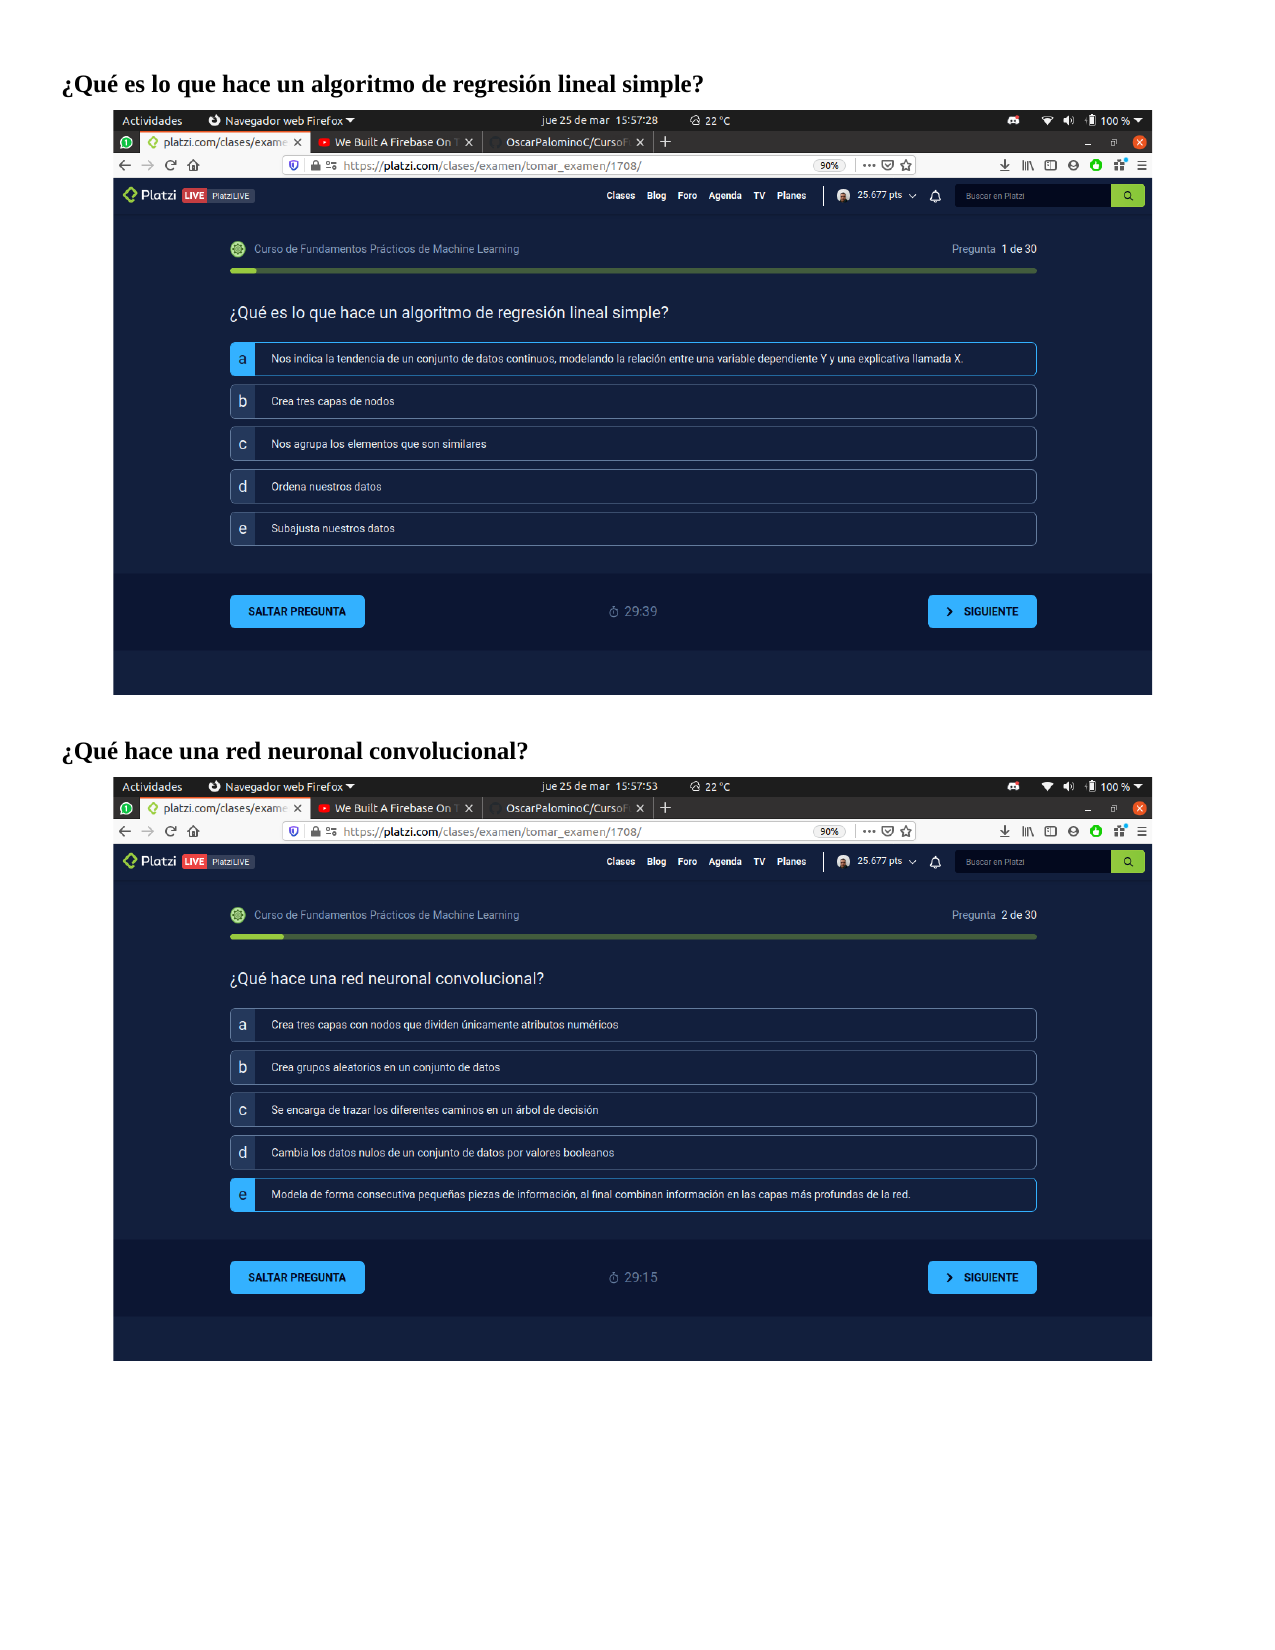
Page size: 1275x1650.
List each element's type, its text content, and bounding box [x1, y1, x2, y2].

picture [113, 777, 1153, 1361]
subtitle ¿Qué es lo que hace un algoritmo de regresión lineal simple? [61, 69, 1204, 98]
picture [113, 110, 1153, 695]
subtitle ¿Qué hace una red neuronal convolucional? [61, 736, 1204, 764]
